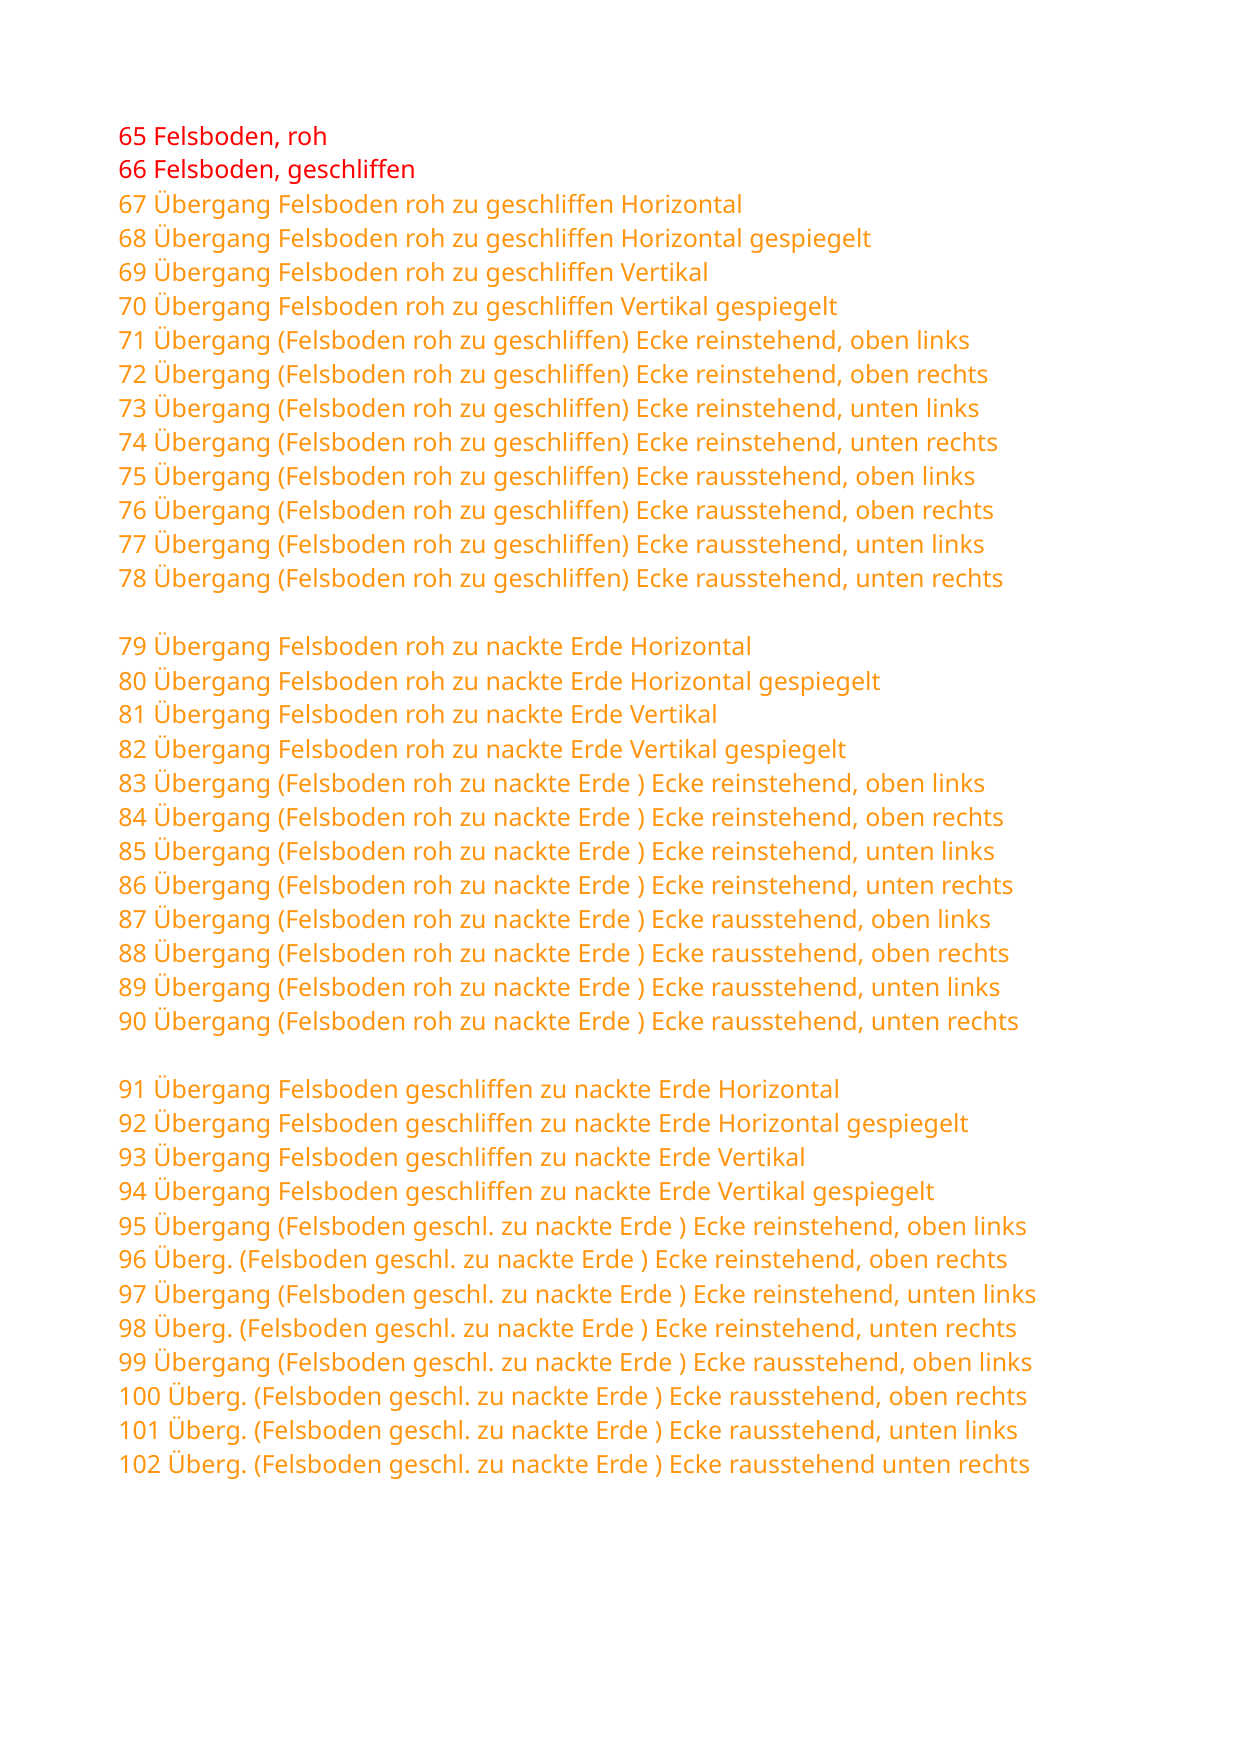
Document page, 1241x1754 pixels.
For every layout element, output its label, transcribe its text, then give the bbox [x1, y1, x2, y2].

text 100 Überg. (Felsboden geschl. zu nackte Erde ) Ecke rausstehend, oben rechts [118, 1378, 1122, 1412]
text 80 Übergang Felsboden roh zu nackte Erde Horizontal gespiegelt [118, 663, 1122, 697]
text 87 Übergang (Felsboden roh zu nackte Erde ) Ecke rausstehend, oben links [118, 902, 1122, 936]
text 96 Überg. (Felsboden geschl. zu nackte Erde ) Ecke reinstehend, oben rechts [118, 1242, 1122, 1276]
text 82 Übergang Felsboden roh zu nackte Erde Vertikal gespiegelt [118, 731, 1122, 765]
text 94 Übergang Felsboden geschliffen zu nackte Erde Vertikal gespiegelt [118, 1174, 1122, 1208]
text 95 Übergang (Felsboden geschl. zu nackte Erde ) Ecke reinstehend, oben links [118, 1208, 1122, 1242]
text 73 Übergang (Felsboden roh zu geschliffen) Ecke reinstehend, unten links [118, 391, 1122, 425]
text 84 Übergang (Felsboden roh zu nackte Erde ) Ecke reinstehend, oben rechts [118, 799, 1122, 833]
text 101 Überg. (Felsboden geschl. zu nackte Erde ) Ecke rausstehend, unten links [118, 1412, 1122, 1447]
text 75 Übergang (Felsboden roh zu geschliffen) Ecke rausstehend, oben links [118, 459, 1122, 493]
text 69 Übergang Felsboden roh zu geschliffen Vertikal [118, 254, 1122, 288]
text 81 Übergang Felsboden roh zu nackte Erde Vertikal [118, 697, 1122, 731]
text 92 Übergang Felsboden geschliffen zu nackte Erde Horizontal gespiegelt [118, 1106, 1122, 1140]
text 97 Übergang (Felsboden geschl. zu nackte Erde ) Ecke reinstehend, unten links [118, 1276, 1122, 1310]
text 99 Übergang (Felsboden geschl. zu nackte Erde ) Ecke rausstehend, oben links [118, 1344, 1122, 1378]
text 88 Übergang (Felsboden roh zu nackte Erde ) Ecke rausstehend, oben rechts [118, 936, 1122, 970]
text 83 Übergang (Felsboden roh zu nackte Erde ) Ecke reinstehend, oben links [118, 765, 1122, 799]
text 68 Übergang Felsboden roh zu geschliffen Horizontal gespiegelt [118, 220, 1122, 254]
text 76 Übergang (Felsboden roh zu geschliffen) Ecke rausstehend, oben rechts [118, 493, 1122, 527]
text 66 Felsboden, geschliffen [118, 152, 1122, 186]
text 86 Übergang (Felsboden roh zu nackte Erde ) Ecke reinstehend, unten rechts [118, 867, 1122, 902]
text 93 Übergang Felsboden geschliffen zu nackte Erde Vertikal [118, 1140, 1122, 1174]
text 90 Übergang (Felsboden roh zu nackte Erde ) Ecke rausstehend, unten rechts [118, 1004, 1122, 1038]
text 85 Übergang (Felsboden roh zu nackte Erde ) Ecke reinstehend, unten links [118, 833, 1122, 867]
text 78 Übergang (Felsboden roh zu geschliffen) Ecke rausstehend, unten rechts [118, 561, 1122, 595]
text 67 Übergang Felsboden roh zu geschliffen Horizontal [118, 186, 1122, 220]
text 98 Überg. (Felsboden geschl. zu nackte Erde ) Ecke reinstehend, unten rechts [118, 1310, 1122, 1344]
text 71 Übergang (Felsboden roh zu geschliffen) Ecke reinstehend, oben links [118, 322, 1122, 357]
text 72 Übergang (Felsboden roh zu geschliffen) Ecke reinstehend, oben rechts [118, 357, 1122, 391]
text 65 Felsboden, roh [118, 118, 1122, 152]
text 102 Überg. (Felsboden geschl. zu nackte Erde ) Ecke rausstehend unten rechts [118, 1447, 1122, 1481]
text 91 Übergang Felsboden geschliffen zu nackte Erde Horizontal [118, 1072, 1122, 1106]
text 79 Übergang Felsboden roh zu nackte Erde Horizontal [118, 629, 1122, 663]
text 70 Übergang Felsboden roh zu geschliffen Vertikal gespiegelt [118, 288, 1122, 322]
text 77 Übergang (Felsboden roh zu geschliffen) Ecke rausstehend, unten links [118, 527, 1122, 561]
text 89 Übergang (Felsboden roh zu nackte Erde ) Ecke rausstehend, unten links [118, 970, 1122, 1004]
text 74 Übergang (Felsboden roh zu geschliffen) Ecke reinstehend, unten rechts [118, 425, 1122, 459]
